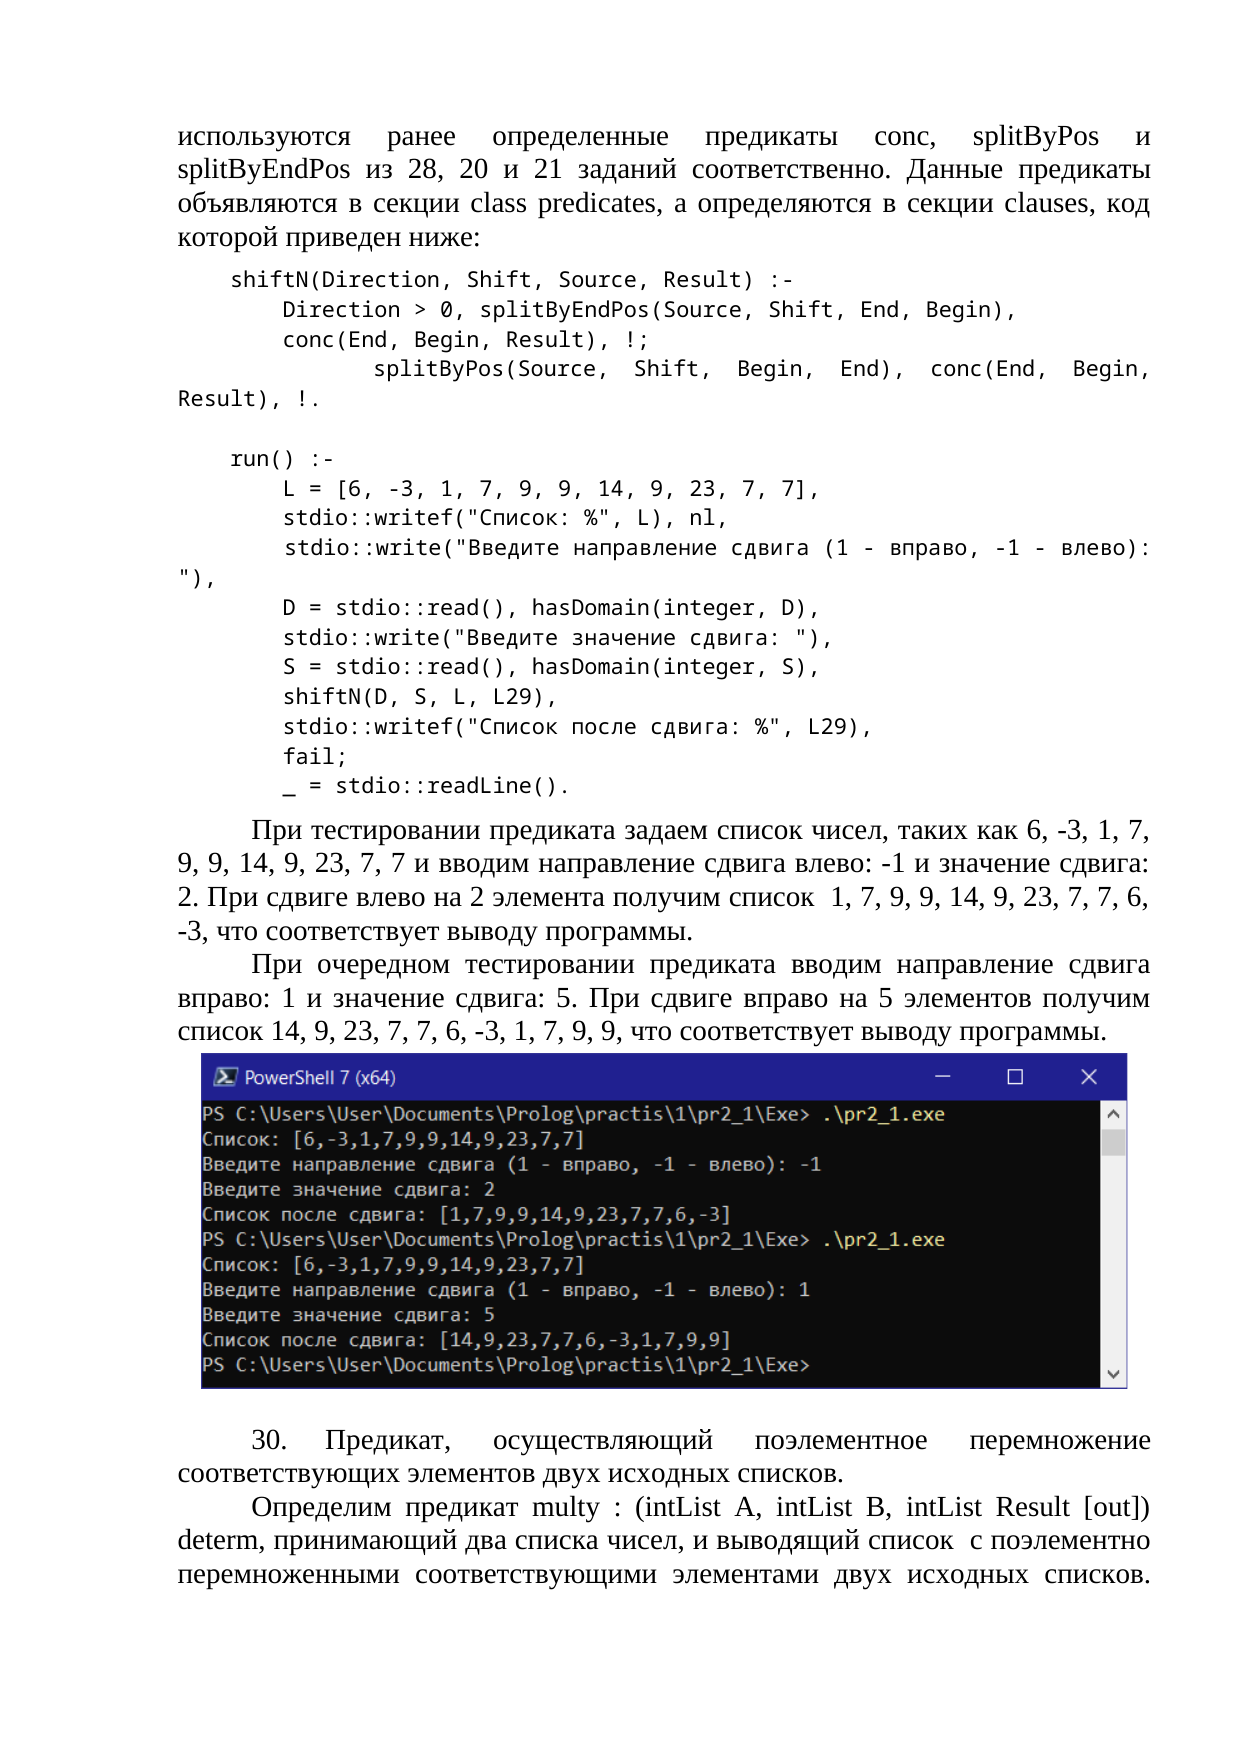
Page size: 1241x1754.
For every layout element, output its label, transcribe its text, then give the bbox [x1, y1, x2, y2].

list Предикат, осуществляющий поэлементное перемножение соответствующих элементов двух исходных списков. [177, 1422, 1152, 1489]
picture [201, 1053, 1128, 1389]
text shiftN(D, S, L, L29), [177, 681, 1152, 711]
text stdio::write("Введите направление сдвига (1 - вправо, -1 - влево): "), [177, 532, 1152, 592]
text используются ранее определенные предикаты conc, splitByPos и splitByEndPos из 28, 20 и 21 заданий соответственно. Данные предикаты объявляются в секции class predicates, а определяются в секции clauses, код которой приведен ниже: [177, 118, 1152, 252]
text При тестировании предиката задаем список чисел, таких как 6, -3, 1, 7, 9, 9, 14, 9, 23, 7, 7 и вводим направление сдвига влево: -1 и значение сдвига: 2. При сдвиге влево на 2 элемента получим список 1, 7, 9, 9, 14, 9, 23, 7, 7, 6, -3, что соответствует выводу программы. [177, 812, 1152, 946]
text stdio::writef("Список: %", L), nl, [177, 502, 1152, 532]
text Direction > 0, splitByEndPos(Source, Shift, End, Begin), [177, 294, 1152, 324]
text run() :- [177, 443, 1152, 473]
text _ = stdio::readLine(). [177, 771, 1152, 800]
text conc(End, Begin, Result), !; [177, 324, 1152, 353]
text stdio::writef("Список после сдвига: %", L29), [177, 711, 1152, 741]
text S = stdio::read(), hasDomain(integer, S), [177, 651, 1152, 681]
text D = stdio::read(), hasDomain(integer, D), [177, 592, 1152, 622]
text shiftN(Direction, Shift, Source, Result) :- [177, 264, 1152, 294]
text При очередном тестировании предиката вводим направление сдвига вправо: 1 и значение сдвига: 5. При сдвиге вправо на 5 элементов получим список 14, 9, 23, 7, 7, 6, -3, 1, 7, 9, 9, что соответствует выводу программы. [177, 946, 1152, 1047]
text Определим предикат multy : (intList A, intList B, intList Result [out]) determ, принимающий два списка чисел, и выводящий список с поэлементно перемноженными соответствующими элементами двух исходных списков. [177, 1489, 1152, 1589]
text fail; [177, 741, 1152, 771]
text splitByPos(Source, Shift, Begin, End), conc(End, Begin, Result), !. [177, 353, 1152, 413]
text L = [6, -3, 1, 7, 9, 9, 14, 9, 23, 7, 7], [177, 473, 1152, 502]
text stdio::write("Введите значение сдвига: "), [177, 622, 1152, 651]
